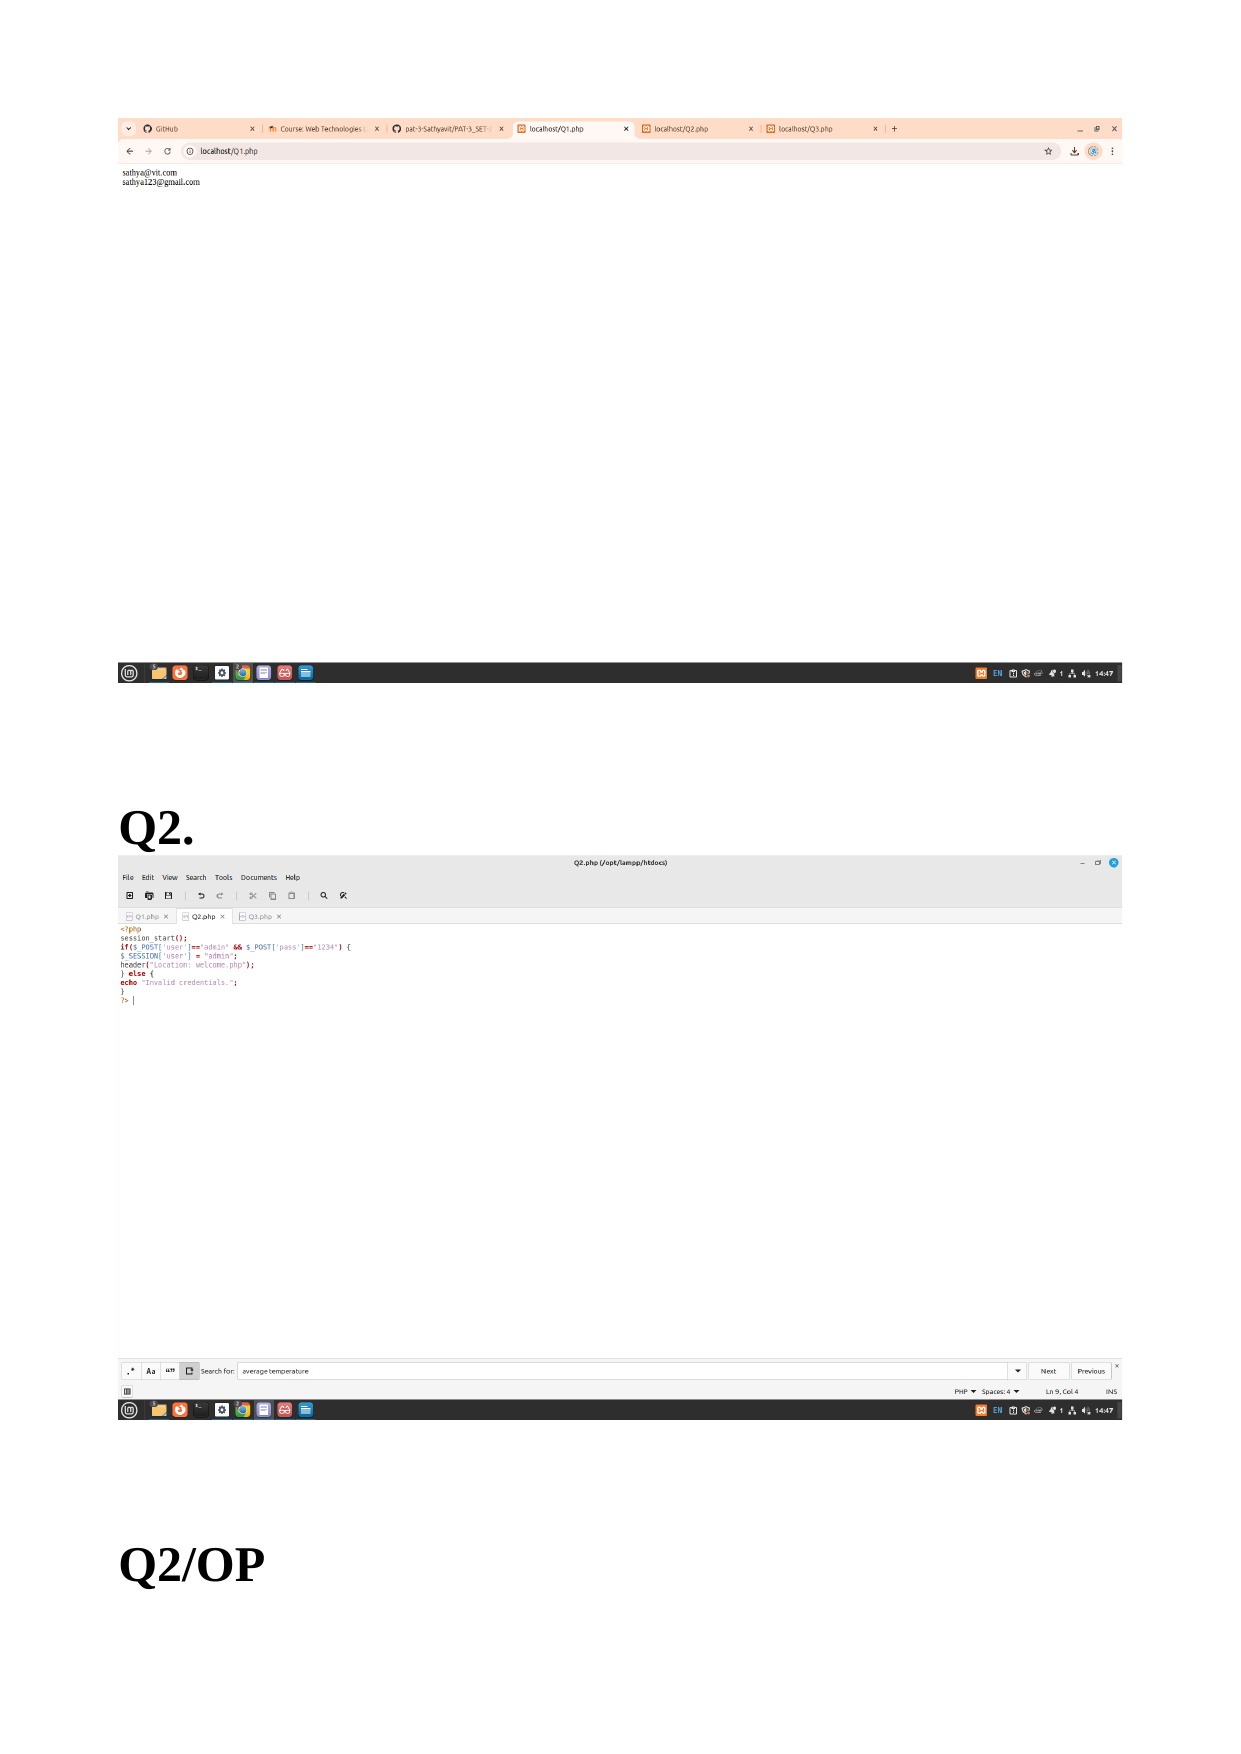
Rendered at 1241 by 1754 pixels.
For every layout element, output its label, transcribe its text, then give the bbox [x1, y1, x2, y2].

picture [118, 118, 1123, 683]
text Q2/OP [118, 1420, 1122, 1592]
picture [118, 855, 1123, 1420]
text Q2. [118, 683, 1122, 855]
